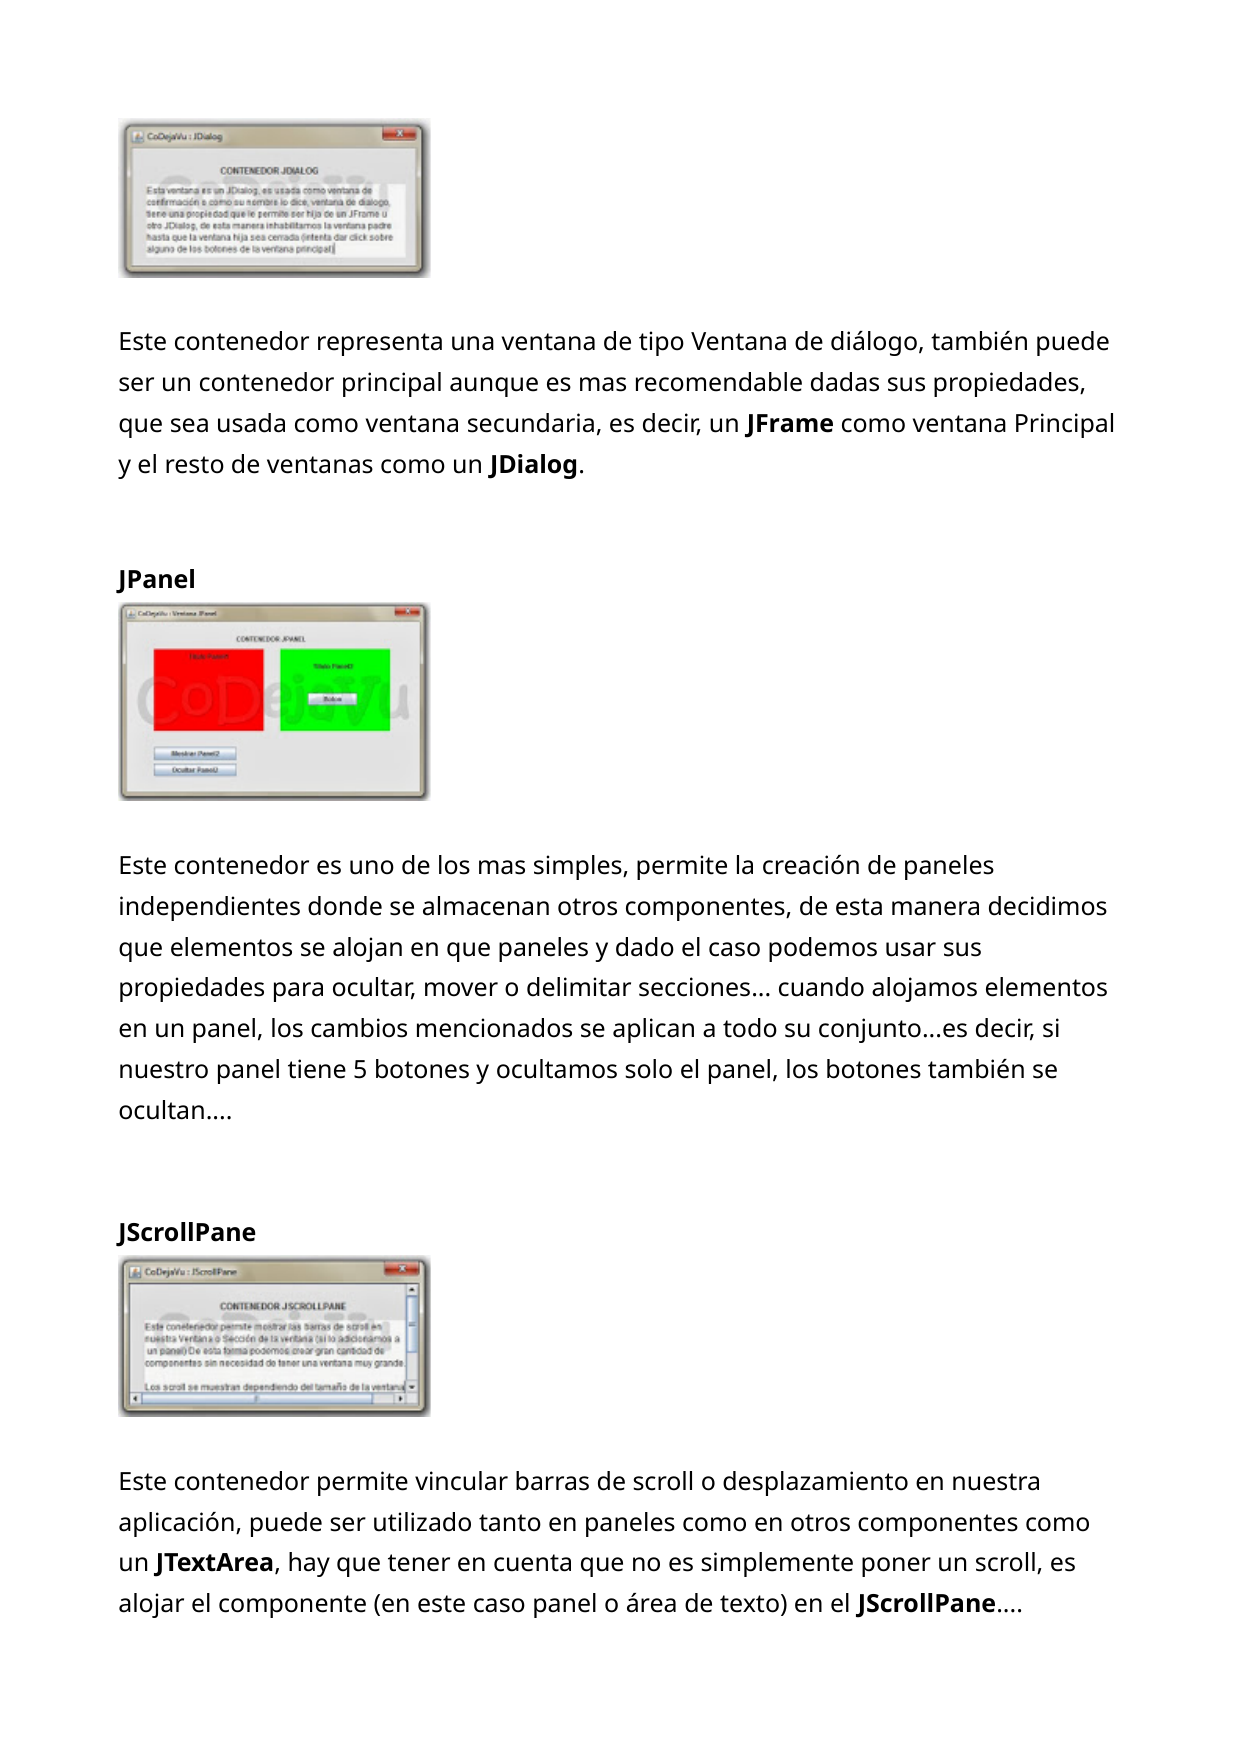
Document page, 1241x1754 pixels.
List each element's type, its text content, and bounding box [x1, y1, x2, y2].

picture [118, 1255, 431, 1417]
text Este contenedor permite vincular barras de scroll o desplazamiento en nuestra aplicación, puede ser utilizado tanto en paneles como en otros componentes como un JTextArea, hay que tener en cuenta que no es simplemente poner un scroll, es alojar el componente (en este caso panel o área de texto) en el JScrollPane.... [118, 1463, 1122, 1620]
text Este contenedor representa una ventana de tipo Ventana de diálogo, también puede ser un contenedor principal aunque es mas recomendable dadas sus propiedades, que sea usada como ventana secundaria, es decir, un JFrame como ventana Principal y el resto de ventanas como un JDialog. [118, 324, 1122, 515]
text JPanel [118, 562, 1122, 596]
picture [118, 118, 431, 278]
picture [118, 602, 431, 801]
text Este contenedor es uno de los mas simples, permite la creación de paneles independientes donde se almacenan otros componentes, de esta manera decidimos que elementos se alojan en que paneles y dado el caso podemos usar sus propiedades para ocultar, mover o delimitar secciones... cuando alojamos elementos en un panel, los cambios mencionados se aplican a todo su conjunto...es decir, si nuestro panel tiene 5 botones y ocultamos solo el panel, los botones también se ocultan.... [118, 847, 1122, 1167]
text JScrollPane [118, 1215, 1122, 1249]
